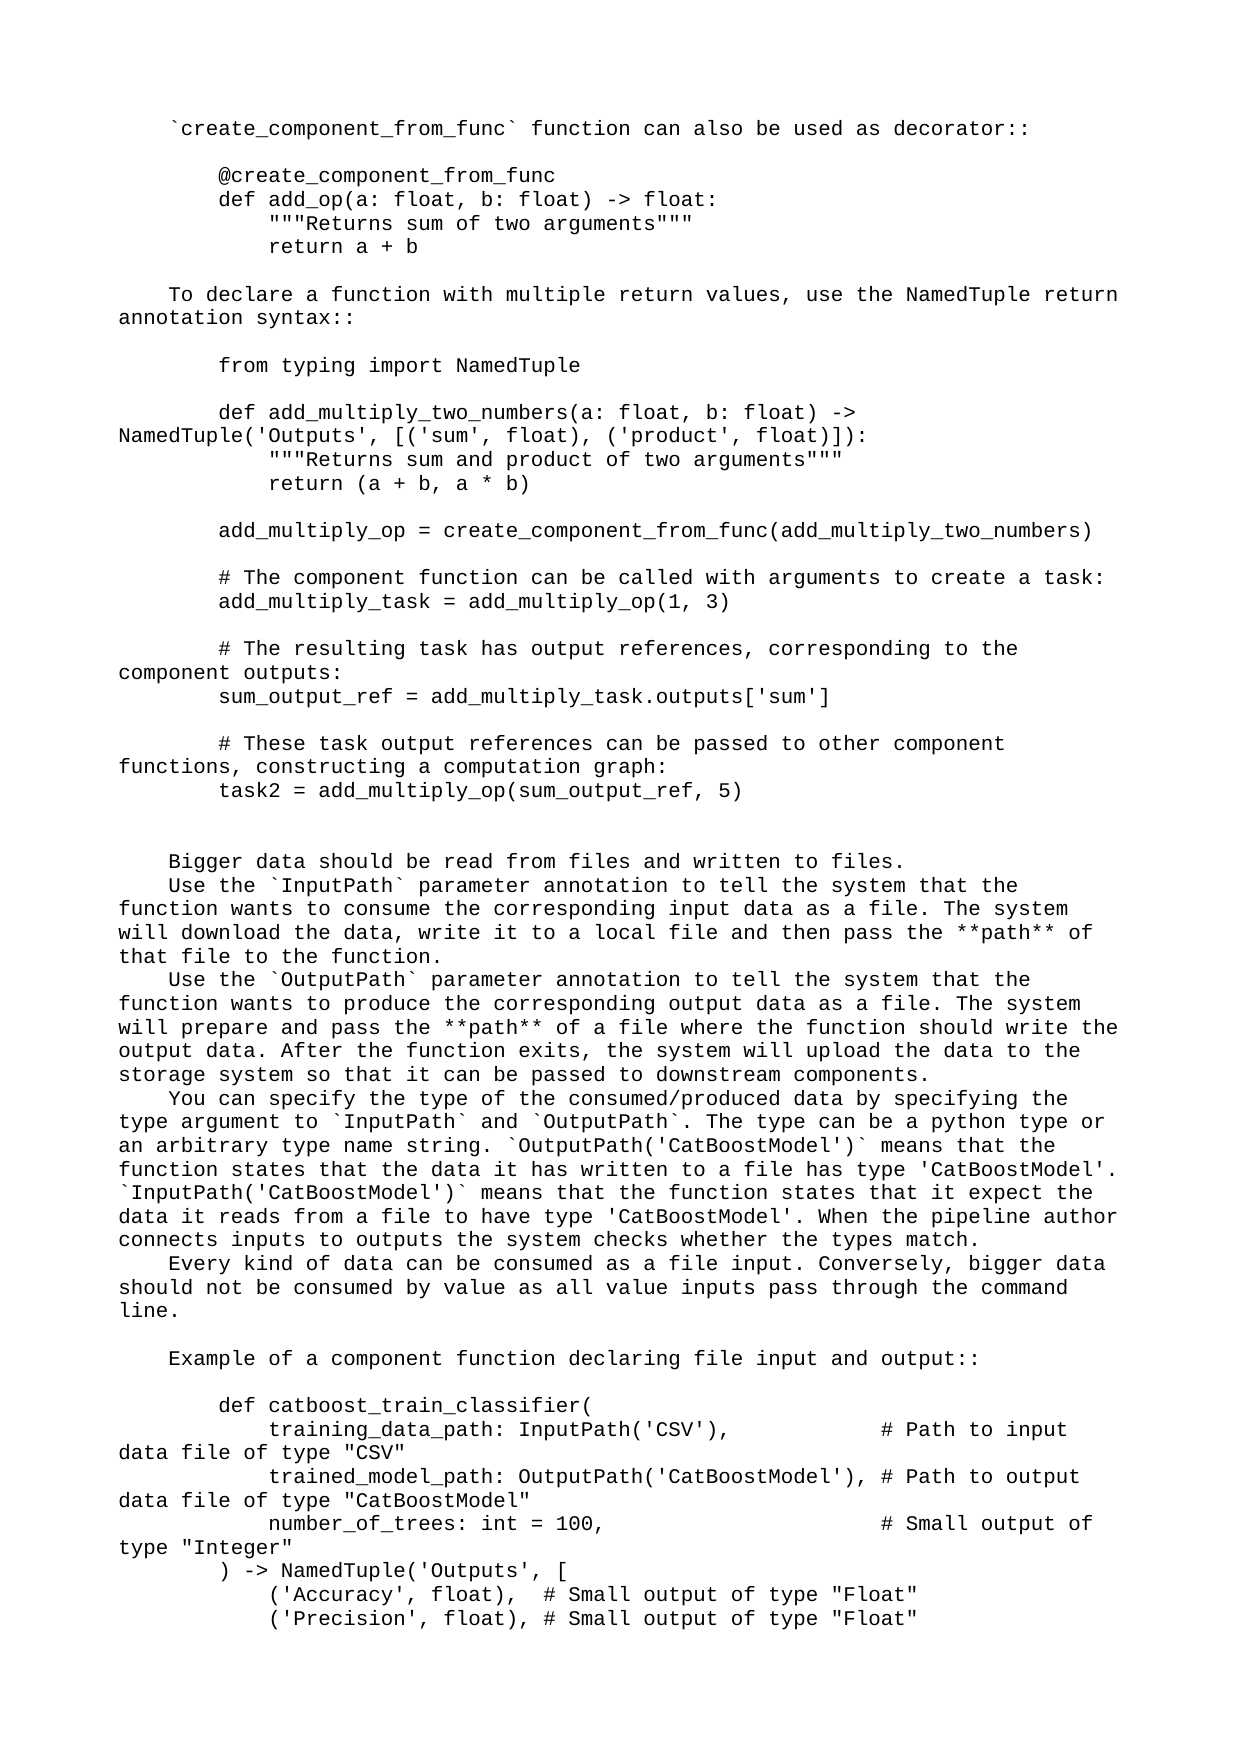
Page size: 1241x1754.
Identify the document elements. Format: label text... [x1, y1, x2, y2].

text def catboost_train_classifier( [118, 1395, 1122, 1419]
text return (a + b, a * b) [118, 473, 1122, 496]
text number_of_trees: int = 100, # Small output of type "Integer" [118, 1513, 1122, 1561]
text ) -> NamedTuple('Outputs', [ [118, 1561, 1122, 1584]
text # The component function can be called with arguments to create a task: [118, 567, 1122, 591]
text from typing import NamedTuple [118, 354, 1122, 378]
text return a + b [118, 236, 1122, 260]
text To declare a function with multiple return values, use the NamedTuple return annotation syntax:: [118, 284, 1122, 331]
text @create_component_from_func [118, 165, 1122, 189]
text """Returns sum and product of two arguments""" [118, 449, 1122, 473]
text # These task output references can be passed to other component functions, constructing a computation graph: [118, 733, 1122, 780]
text Every kind of data can be consumed as a file input. Conversely, bigger data should not be consumed by value as all value inputs pass through the command line. [118, 1253, 1122, 1324]
text You can specify the type of the consumed/produced data by specifying the type argument to `InputPath` and `OutputPath`. The type can be a python type or an arbitrary type name string. `OutputPath('CatBoostModel')` means that the function states that the data it has written to a file has type 'CatBoostModel'. `InputPath('CatBoostModel')` means that the function states that it expect the data it reads from a file to have type 'CatBoostModel'. When the pipeline author connects inputs to outputs the system checks whether the types match. [118, 1088, 1122, 1253]
text Example of a component function declaring file input and output:: [118, 1348, 1122, 1371]
text sum_output_ref = add_multiply_task.outputs['sum'] [118, 686, 1122, 709]
text trained_model_path: OutputPath('CatBoostModel'), # Path to output data file of type "CatBoostModel" [118, 1466, 1122, 1513]
text Use the `InputPath` parameter annotation to tell the system that the function wants to consume the corresponding input data as a file. The system will download the data, write it to a local file and then pass the **path** of that file to the function. [118, 875, 1122, 969]
text Use the `OutputPath` parameter annotation to tell the system that the function wants to produce the corresponding output data as a file. The system will prepare and pass the **path** of a file where the function should write the output data. After the function exits, the system will upload the data to the storage system so that it can be passed to downstream components. [118, 969, 1122, 1088]
text def add_multiply_two_numbers(a: float, b: float) -> NamedTuple('Outputs', [('sum', float), ('product', float)]): [118, 402, 1122, 449]
text ('Precision', float), # Small output of type "Float" [118, 1608, 1122, 1631]
text `create_component_from_func` function can also be used as decorator:: [118, 118, 1122, 142]
text Bigger data should be read from files and written to files. [118, 851, 1122, 875]
text task2 = add_multiply_op(sum_output_ref, 5) [118, 780, 1122, 804]
text add_multiply_op = create_component_from_func(add_multiply_two_numbers) [118, 520, 1122, 544]
text training_data_path: InputPath('CSV'), # Path to input data file of type "CSV" [118, 1419, 1122, 1466]
text """Returns sum of two arguments""" [118, 213, 1122, 236]
text def add_op(a: float, b: float) -> float: [118, 189, 1122, 213]
text add_multiply_task = add_multiply_op(1, 3) [118, 591, 1122, 615]
text ('Accuracy', float), # Small output of type "Float" [118, 1584, 1122, 1608]
text # The resulting task has output references, corresponding to the component outputs: [118, 638, 1122, 686]
